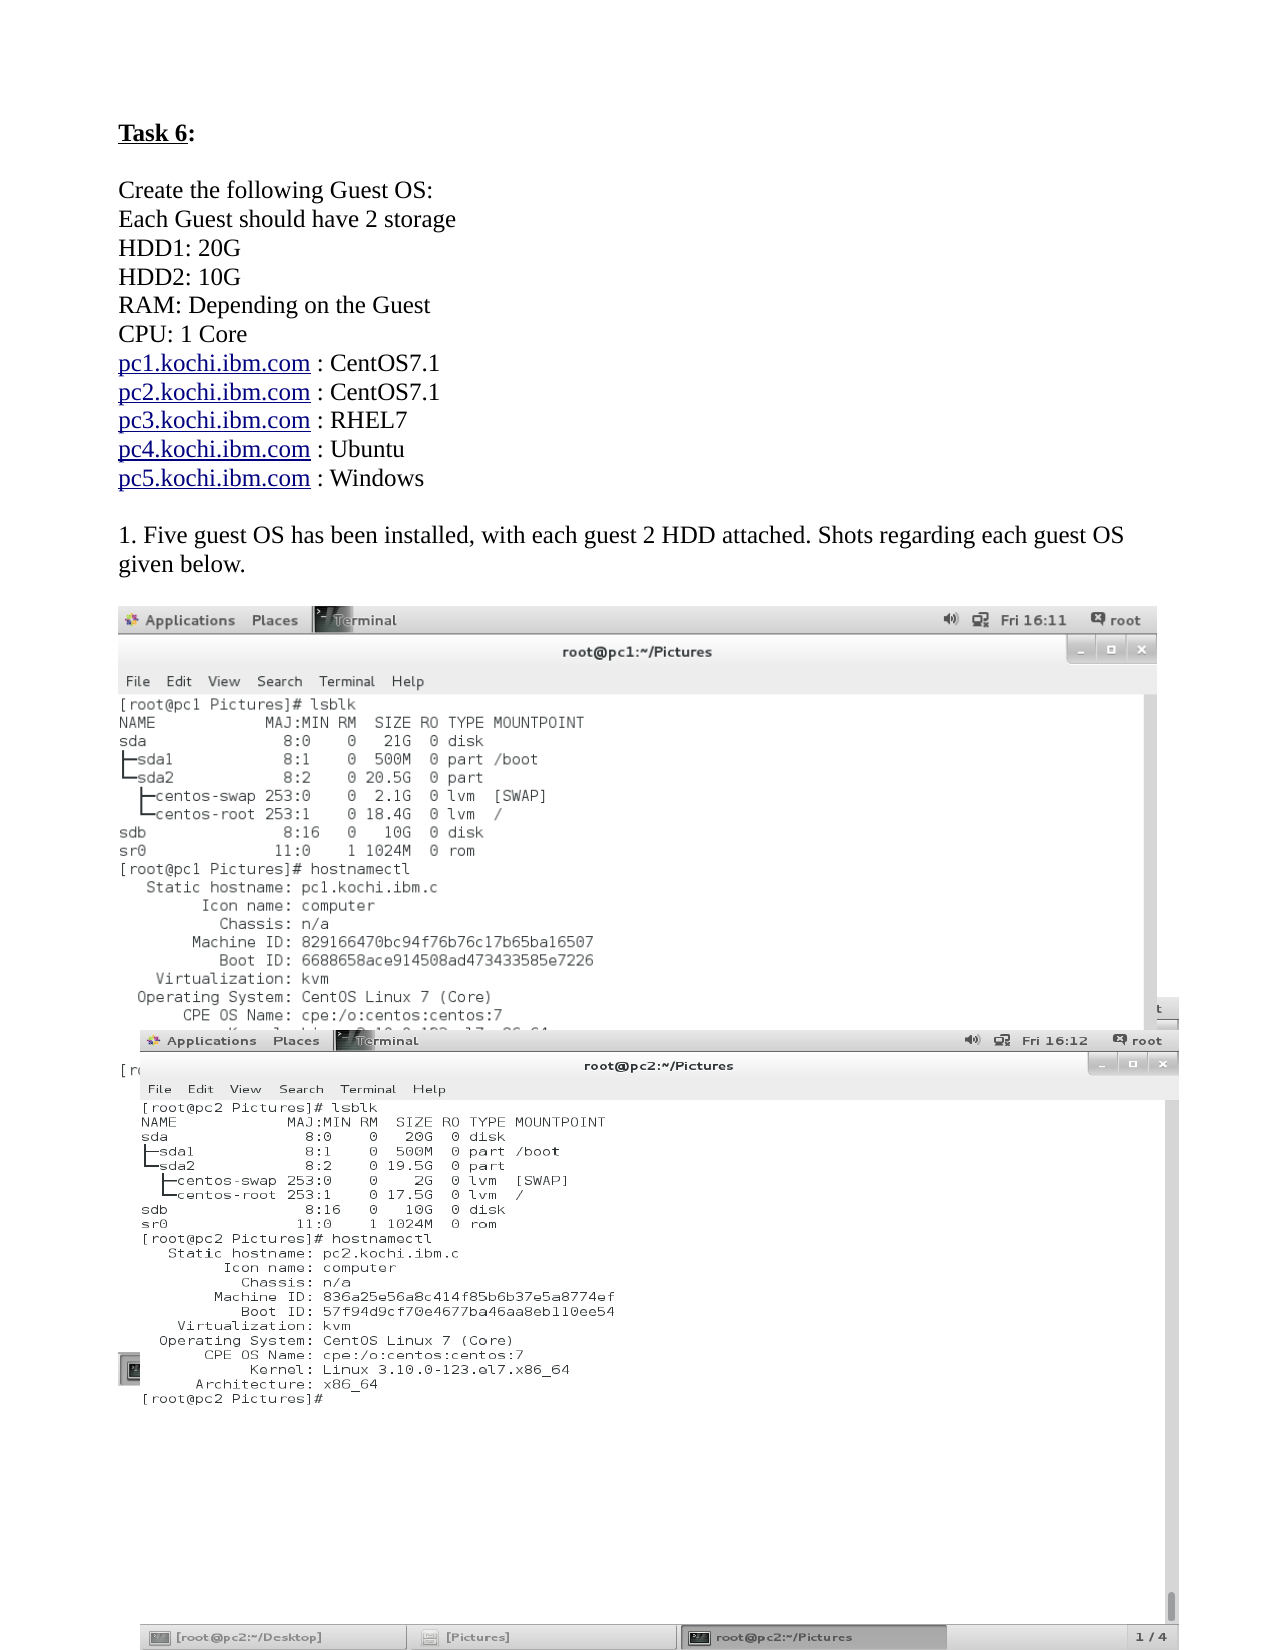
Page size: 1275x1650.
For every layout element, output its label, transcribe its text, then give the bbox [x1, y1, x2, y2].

text HDD1: 20G [118, 233, 1157, 262]
text pc1.kochi.ibm.com : CentOS7.1 [118, 348, 1157, 377]
text HDD2: 10G [118, 262, 1157, 291]
text Create the following Guest OS: [118, 176, 1157, 204]
text pc4.kochi.ibm.com : Ubuntu [118, 434, 1157, 463]
text CPU: 1 Core [118, 319, 1157, 348]
text pc3.kochi.ibm.com : RHEL7 [118, 406, 1157, 434]
text pc2.kochi.ibm.com : CentOS7.1 [118, 377, 1157, 406]
text 1. Five guest OS has been installed, with each guest 2 HDD attached. Shots regarding each guest OS given below. [118, 521, 1157, 578]
text RAM: Depending on the Guest [118, 291, 1157, 319]
text Each Guest should have 2 storage [118, 204, 1157, 233]
text pc5.kochi.ibm.com : Windows [118, 463, 1157, 492]
text Task 6: [118, 118, 1157, 147]
